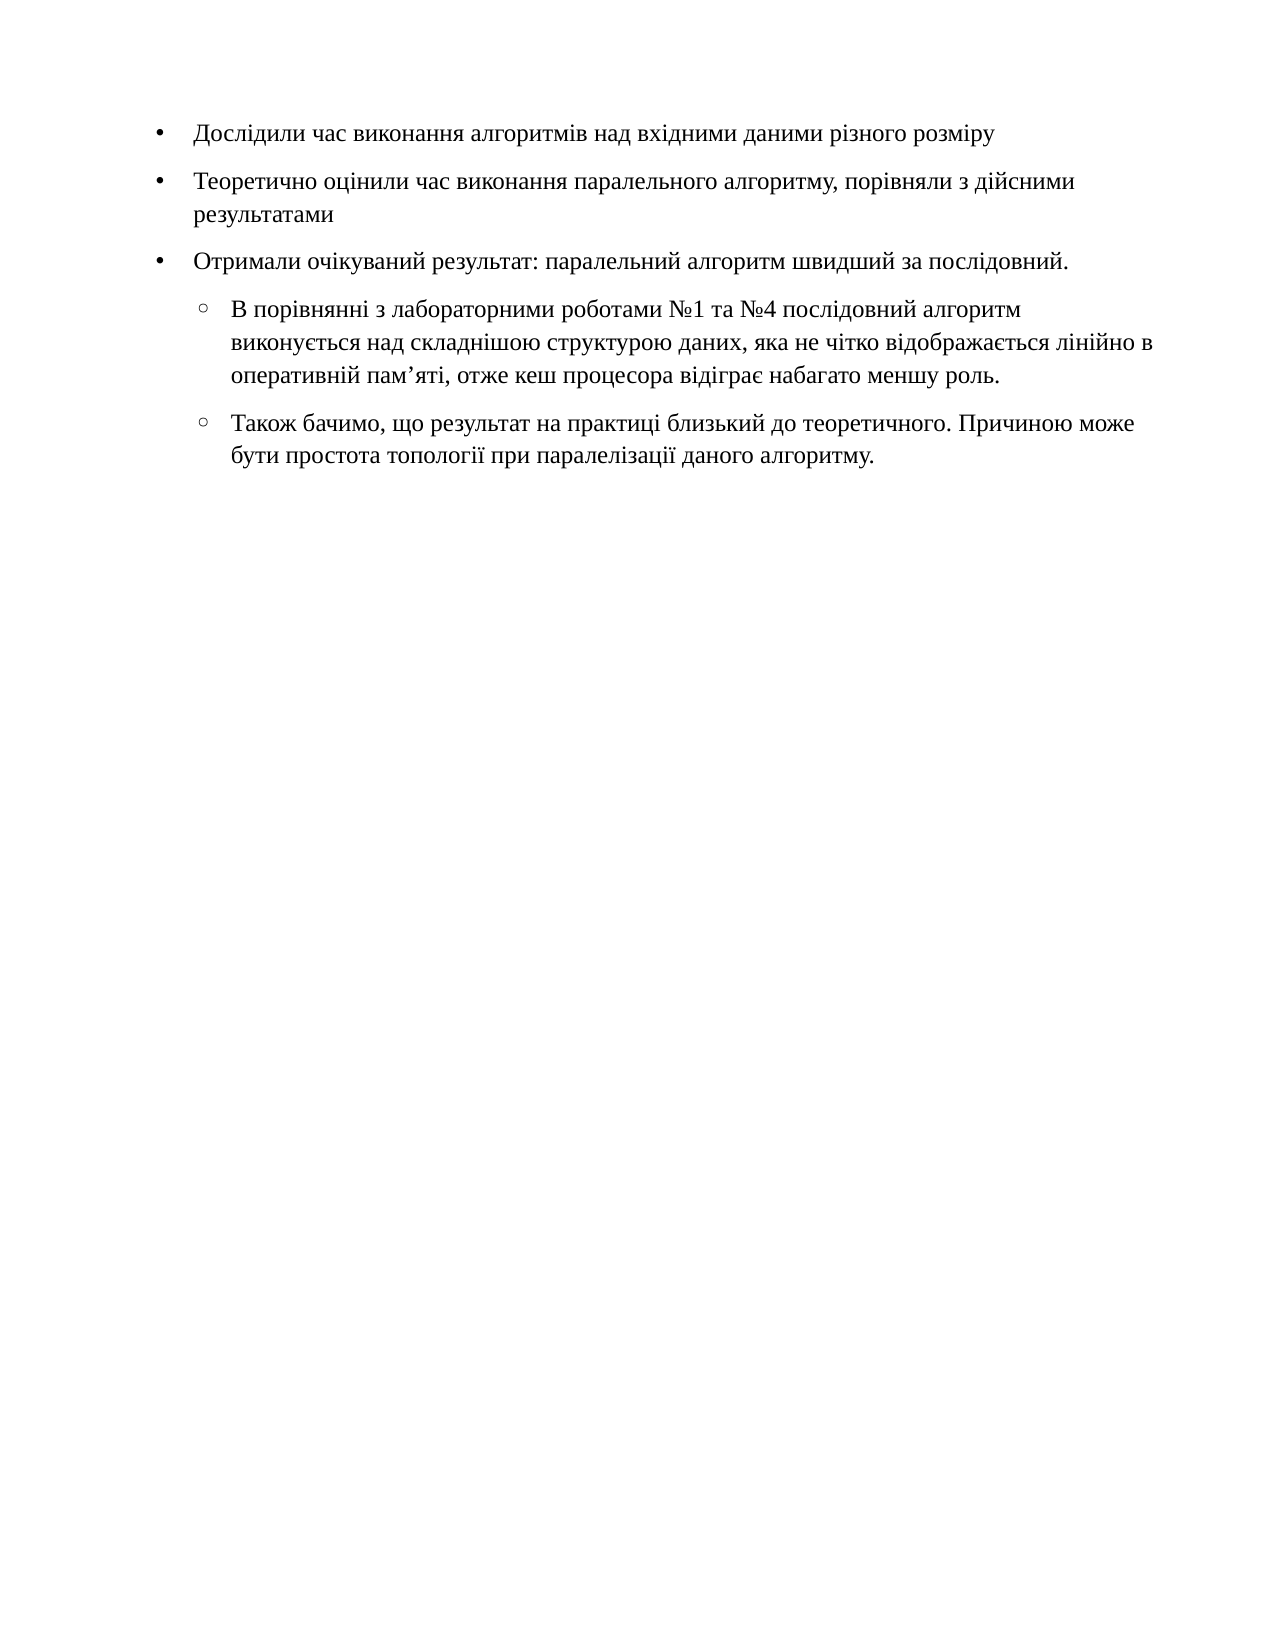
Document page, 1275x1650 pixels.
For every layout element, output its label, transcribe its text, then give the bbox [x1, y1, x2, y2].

list В порівнянні з лабораторними роботами №1 та №4 послідовний алгоритм виконується над складнішою структурою даних, яка не чітко відображається лінійно в оперативній пам’яті, отже кеш процесора відіграє набагато меншу роль. [193, 294, 1157, 389]
list Теоретично оцінили час виконання паралельного алгоритму, порівняли з дійсними результатами [156, 166, 1157, 227]
list Дослідили час виконання алгоритмів над вхідними даними різного розміру [156, 118, 1157, 147]
list Отримали очікуваний результат: паралельний алгоритм швидший за послідовний. [156, 246, 1157, 275]
list Також бачимо, що результат на практиці близький до теоретичного. Причиною може бути простота топології при паралелізації даного алгоритму. [193, 408, 1157, 469]
